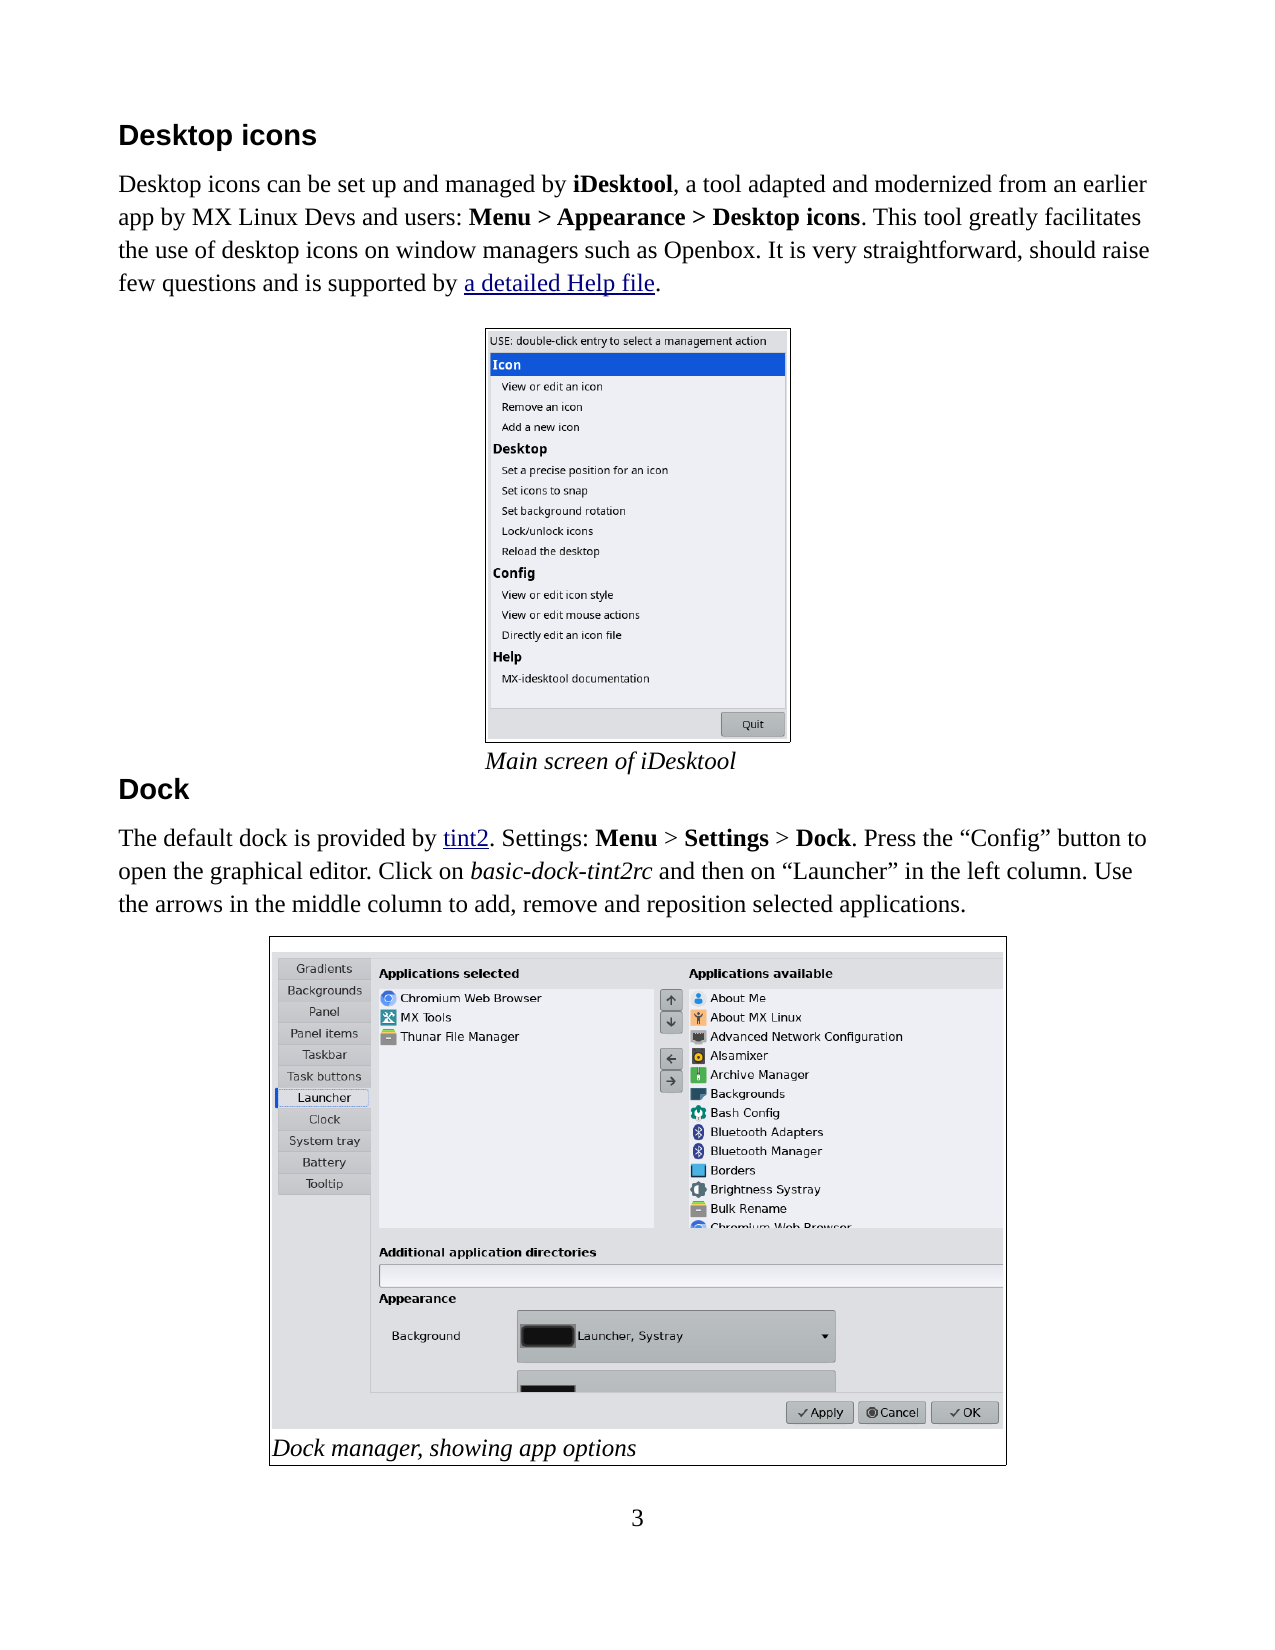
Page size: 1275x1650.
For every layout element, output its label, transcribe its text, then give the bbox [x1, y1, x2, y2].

subtitle Desktop icons [118, 118, 1157, 152]
text Main screen of iDesktool [485, 743, 790, 775]
picture [271, 952, 1004, 1429]
picture [488, 331, 787, 739]
text [486, 329, 790, 742]
text The default dock is provided by tint2. Settings: Menu > Settings > Dock. Press the “Config” button to open the graphical editor. Click on basic-dock-tint2rc and then on “Launcher” in the left column. Use the arrows in the middle column to add, remove and reposition selected applications. [118, 823, 1157, 918]
text Desktop icons can be set up and managed by iDesktool, a tool adapted and modernized from an earlier app by MX Linux Devs and users: Menu > Appearance > Desktop icons. This tool greatly facilitates the use of desktop icons on window managers such as Openbox. It is very straightforward, should raise few questions and is supported by a detailed Help file. [118, 169, 1157, 297]
subtitle Dock [118, 772, 1157, 805]
text Dock manager, showing app options [272, 1429, 1003, 1462]
